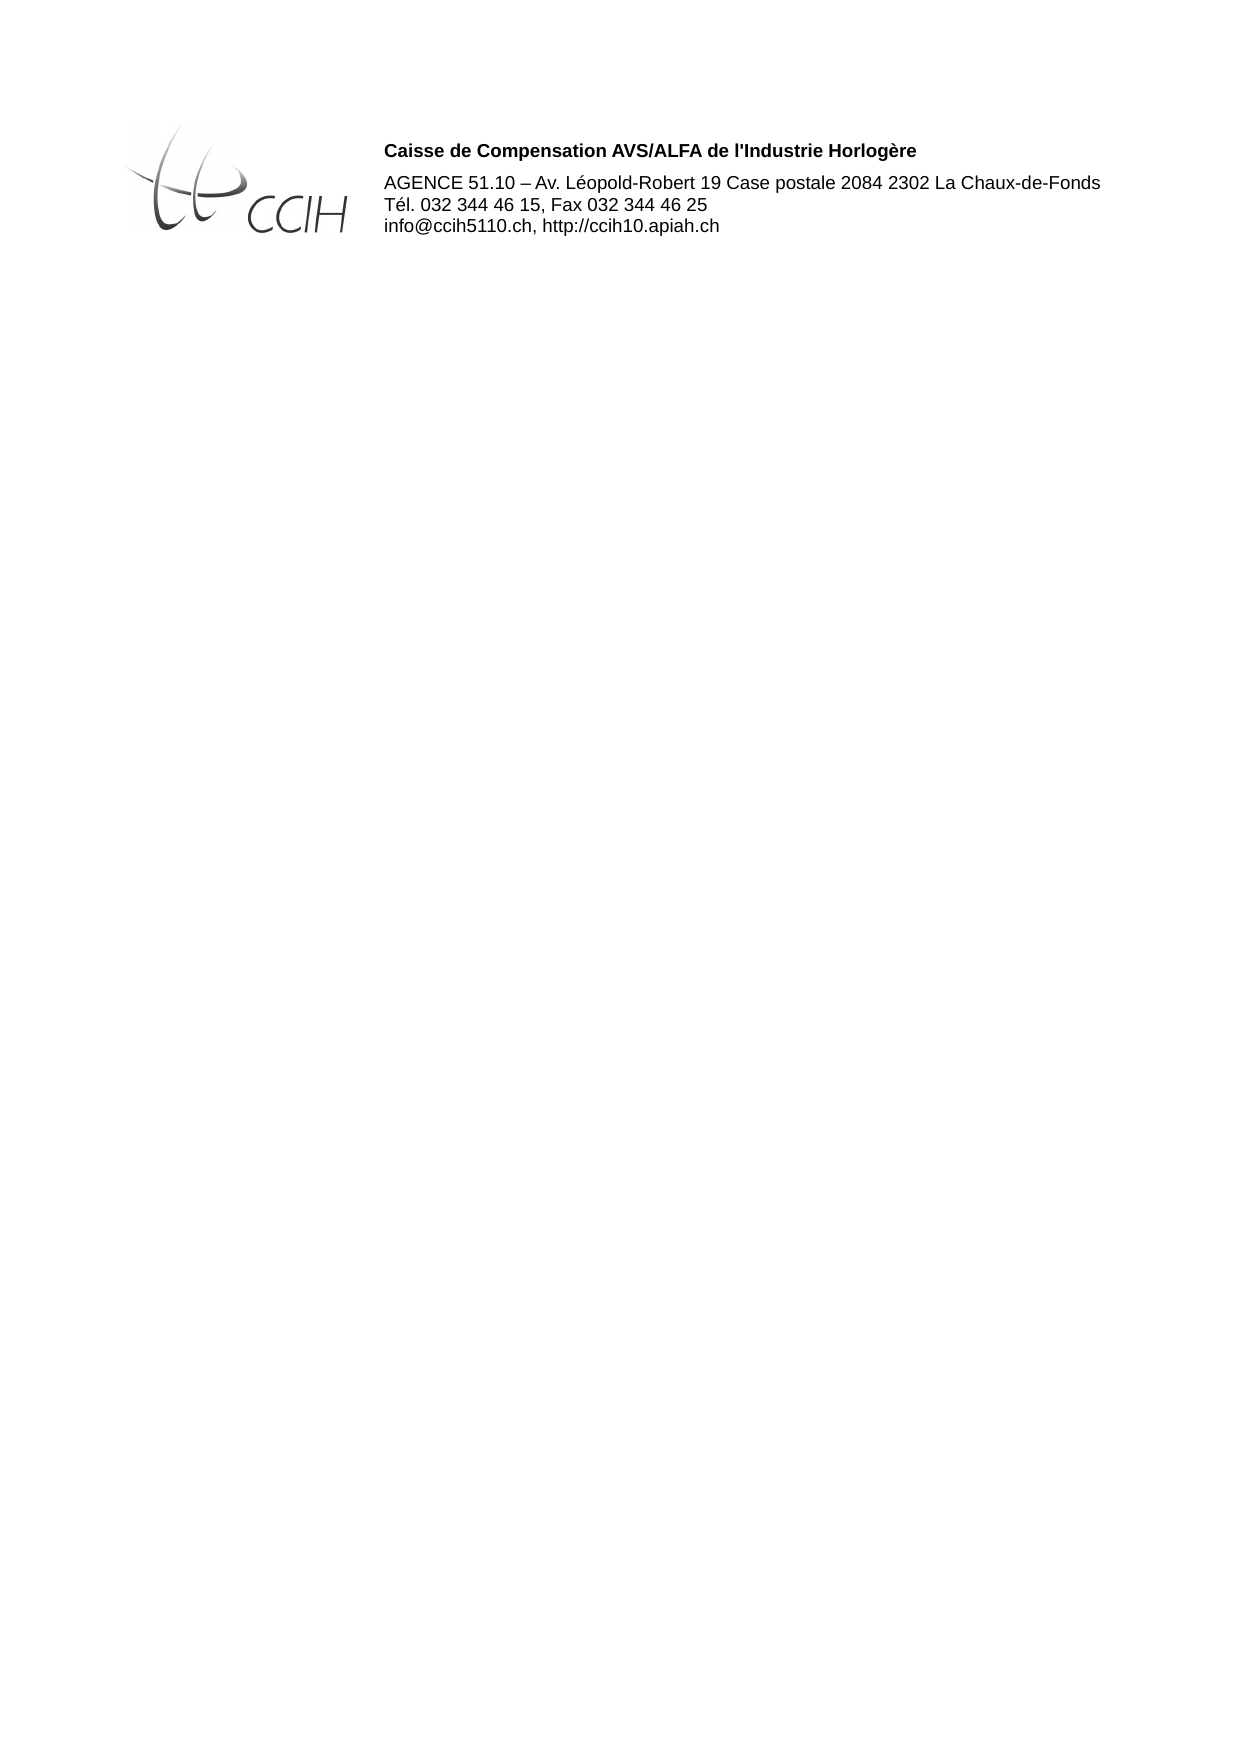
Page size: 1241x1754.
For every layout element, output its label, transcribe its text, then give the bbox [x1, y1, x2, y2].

text info@ccih5110.ch, http://ccih10.apiah.ch [118, 215, 1122, 237]
text Caisse de Compensation AVS/ALFA de l'Industrie Horlogère [248, 140, 1122, 161]
text Tél. 032 344 46 15, Fax 032 344 46 25 [248, 193, 1122, 215]
picture [124, 118, 350, 234]
text AGENCE 51.10 – Av. Léopold-Robert 19 Case postale 2084 2302 La Chaux-de-Fonds [248, 172, 1122, 193]
